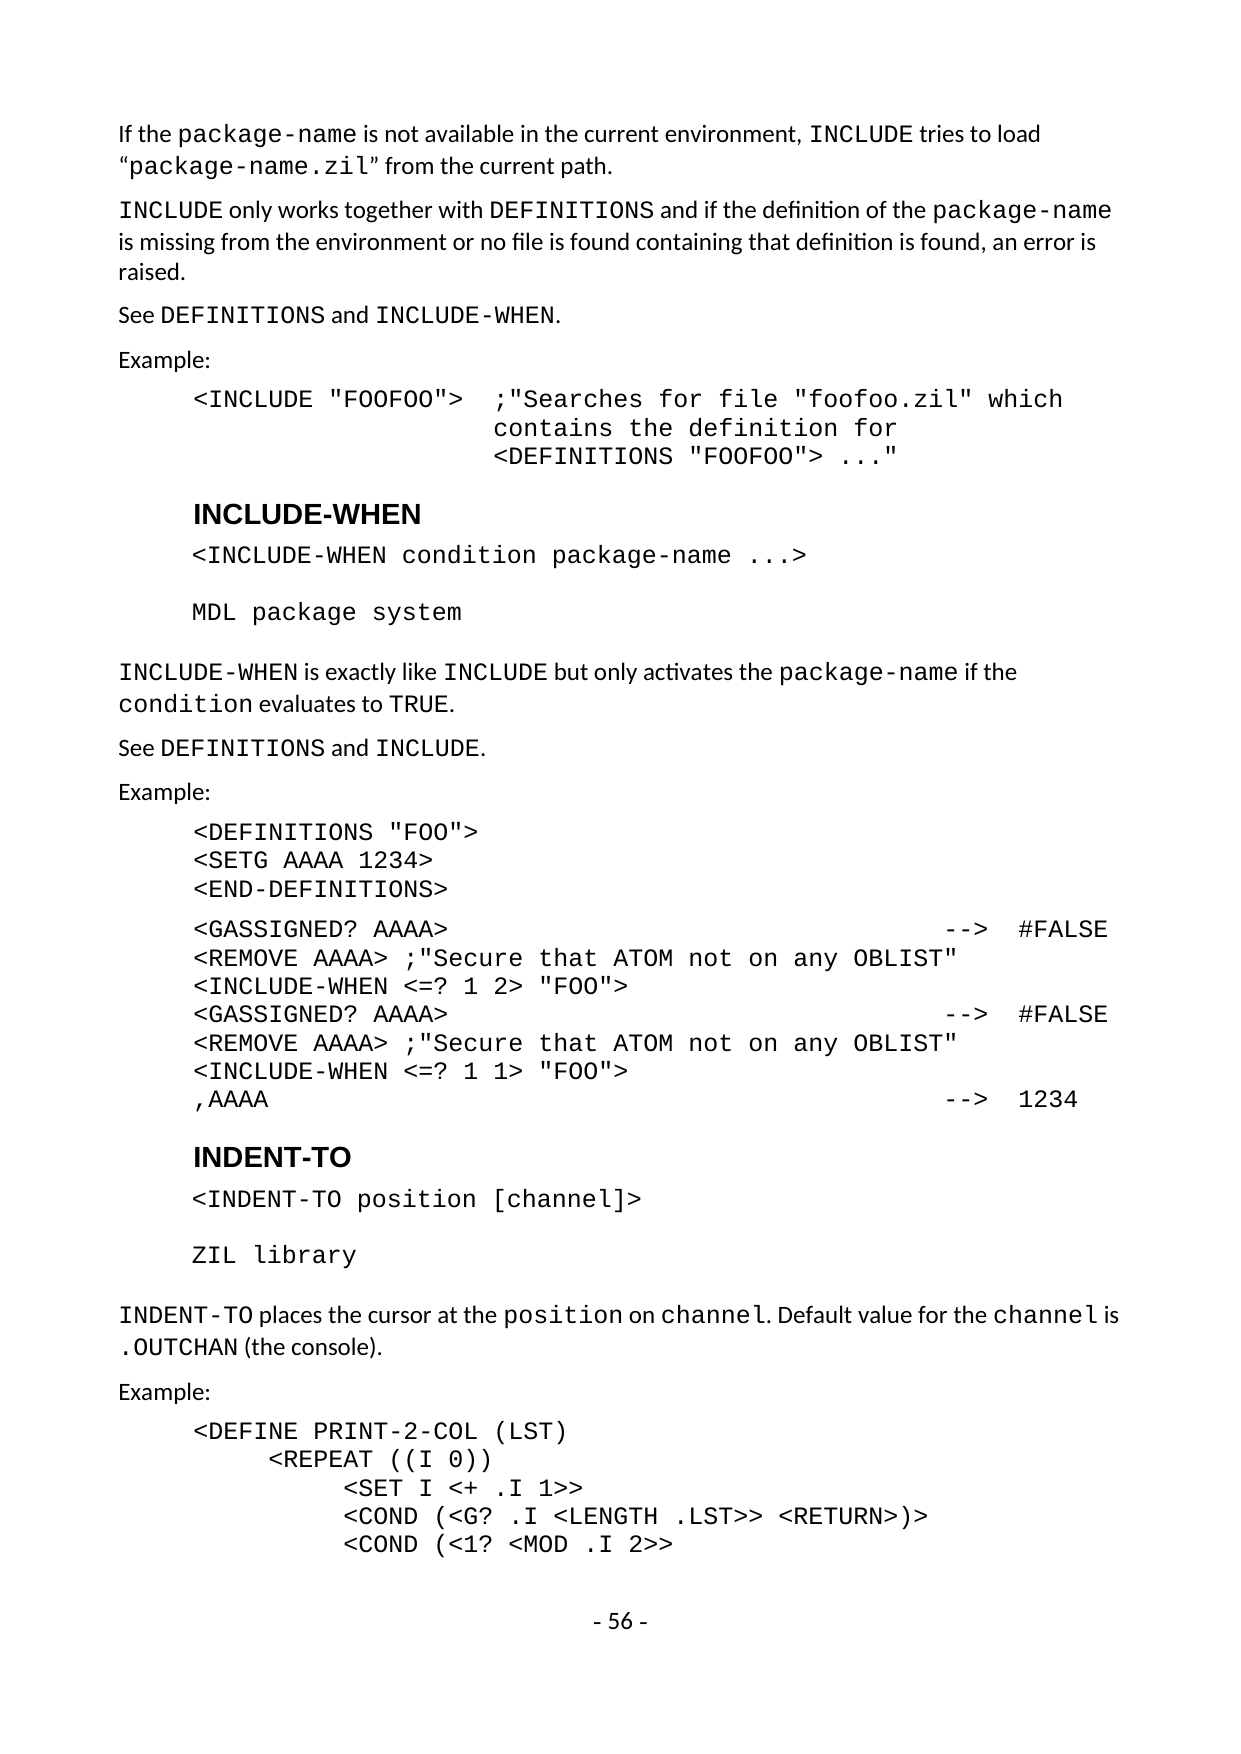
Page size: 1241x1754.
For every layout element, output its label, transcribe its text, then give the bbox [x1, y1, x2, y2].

text <INDENT-TO position [channel]> [192, 1186, 1122, 1215]
text If the package-name is not available in the current environment, INCLUDE tries to load “package-name.zil” from the current path. [118, 118, 1122, 182]
text INDENT-TO places the cursor at the position on channel. Default value for the channel is .OUTCHAN (the console). [118, 1300, 1122, 1363]
text INCLUDE only works together with DEFINITIONS and if the definition of the package-name is missing from the environment or no file is found containing that definition is found, an error is raised. [118, 194, 1122, 287]
text <INCLUDE "FOOFOO"> ;"Searches for file "foofoo.zil" which contains the definition for <DEFINITIONS "FOOFOO"> ..." [118, 387, 1122, 472]
subtitle INCLUDE-WHEN [118, 497, 1122, 530]
subtitle INDENT-TO [118, 1140, 1122, 1174]
text <GASSIGNED? AAAA> --> #FALSE <REMOVE AAAA> ;"Secure that ATOM not on any OBLIST" <INCLUDE-WHEN <=? 1 2> "FOO"> <GASSIGNED? AAAA> --> #FALSE <REMOVE AAAA> ;"Secure that ATOM not on any OBLIST" <INCLUDE-WHEN <=? 1 1> "FOO"> ,AAAA --> 1234 [118, 917, 1122, 1115]
text See DEFINITIONS and INCLUDE-WHEN. [118, 299, 1122, 331]
text Example: [118, 1376, 1122, 1406]
text Example: [118, 344, 1122, 374]
text Example: [118, 776, 1122, 807]
text <DEFINITIONS "FOO"> <SETG AAAA 1234> <END-DEFINITIONS> [118, 819, 1122, 904]
text MDL package system [192, 599, 1122, 628]
text <DEFINE PRINT-2-COL (LST) <REPEAT ((I 0)) <SET I <+ .I 1>> <COND (<G? .I <LENGTH .LST>> <RETURN>)> <COND (<1? <MOD .I 2>> [118, 1419, 1122, 1560]
text <INCLUDE-WHEN condition package-name ...> [192, 543, 1122, 571]
text INCLUDE-WHEN is exactly like INCLUDE but only activates the package-name if the condition evaluates to TRUE. [118, 656, 1122, 720]
text ZIL library [192, 1243, 1122, 1271]
text See DEFINITIONS and INCLUDE. [118, 732, 1122, 764]
